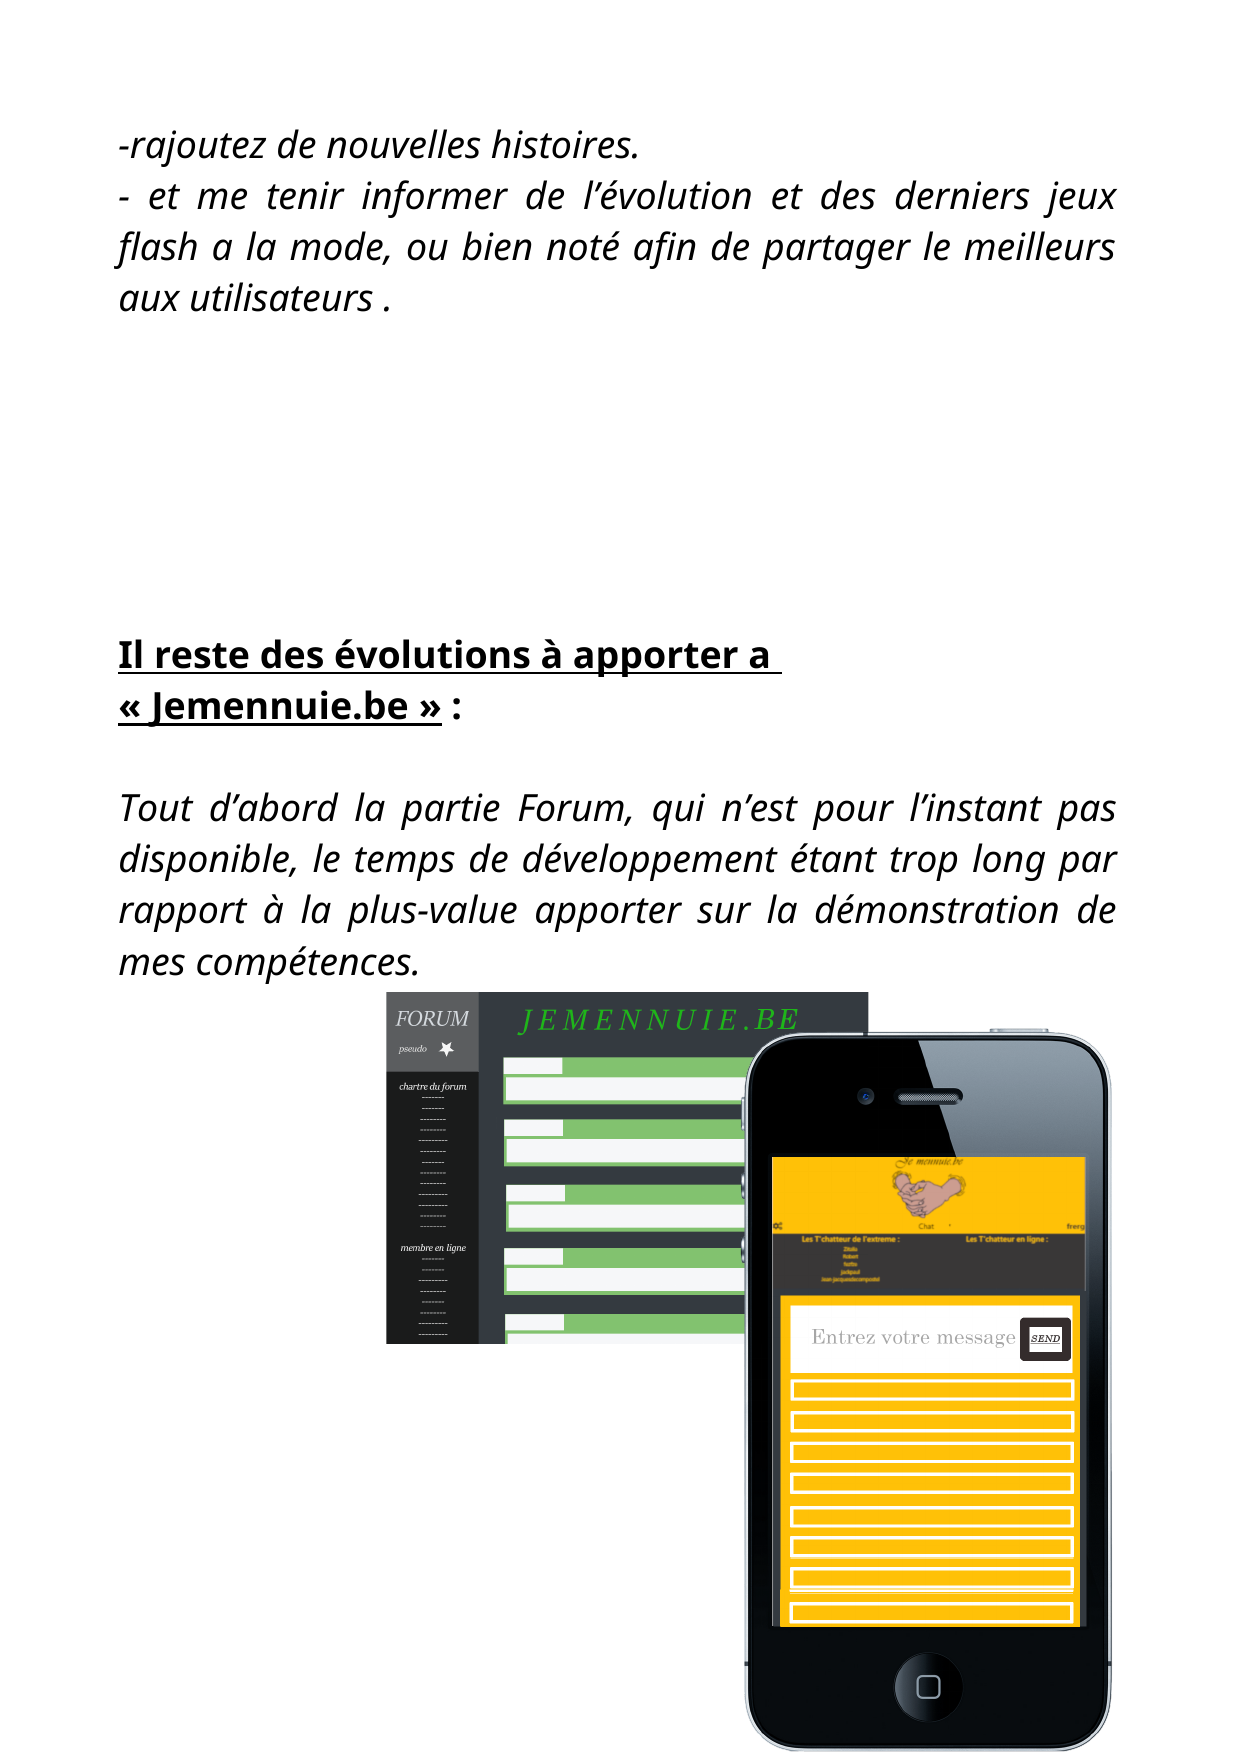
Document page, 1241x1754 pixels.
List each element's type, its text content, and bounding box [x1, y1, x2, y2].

text -rajoutez de nouvelles histoires. [118, 118, 1122, 169]
text Il reste des évolutions à apporter a « Jemennuie.be » : [118, 628, 1122, 731]
picture [386, 992, 1114, 1754]
text - et me tenir informer de l’évolution et des derniers jeux flash a la mode, ou bien noté afin de partager le meilleurs aux utilisateurs . [118, 169, 1122, 322]
text Tout d’abord la partie Forum, qui n’est pour l’instant pas disponible, le temps de développement étant trop long par rapport à la plus-value apporter sur la démonstration de mes compétences. [118, 782, 1122, 986]
